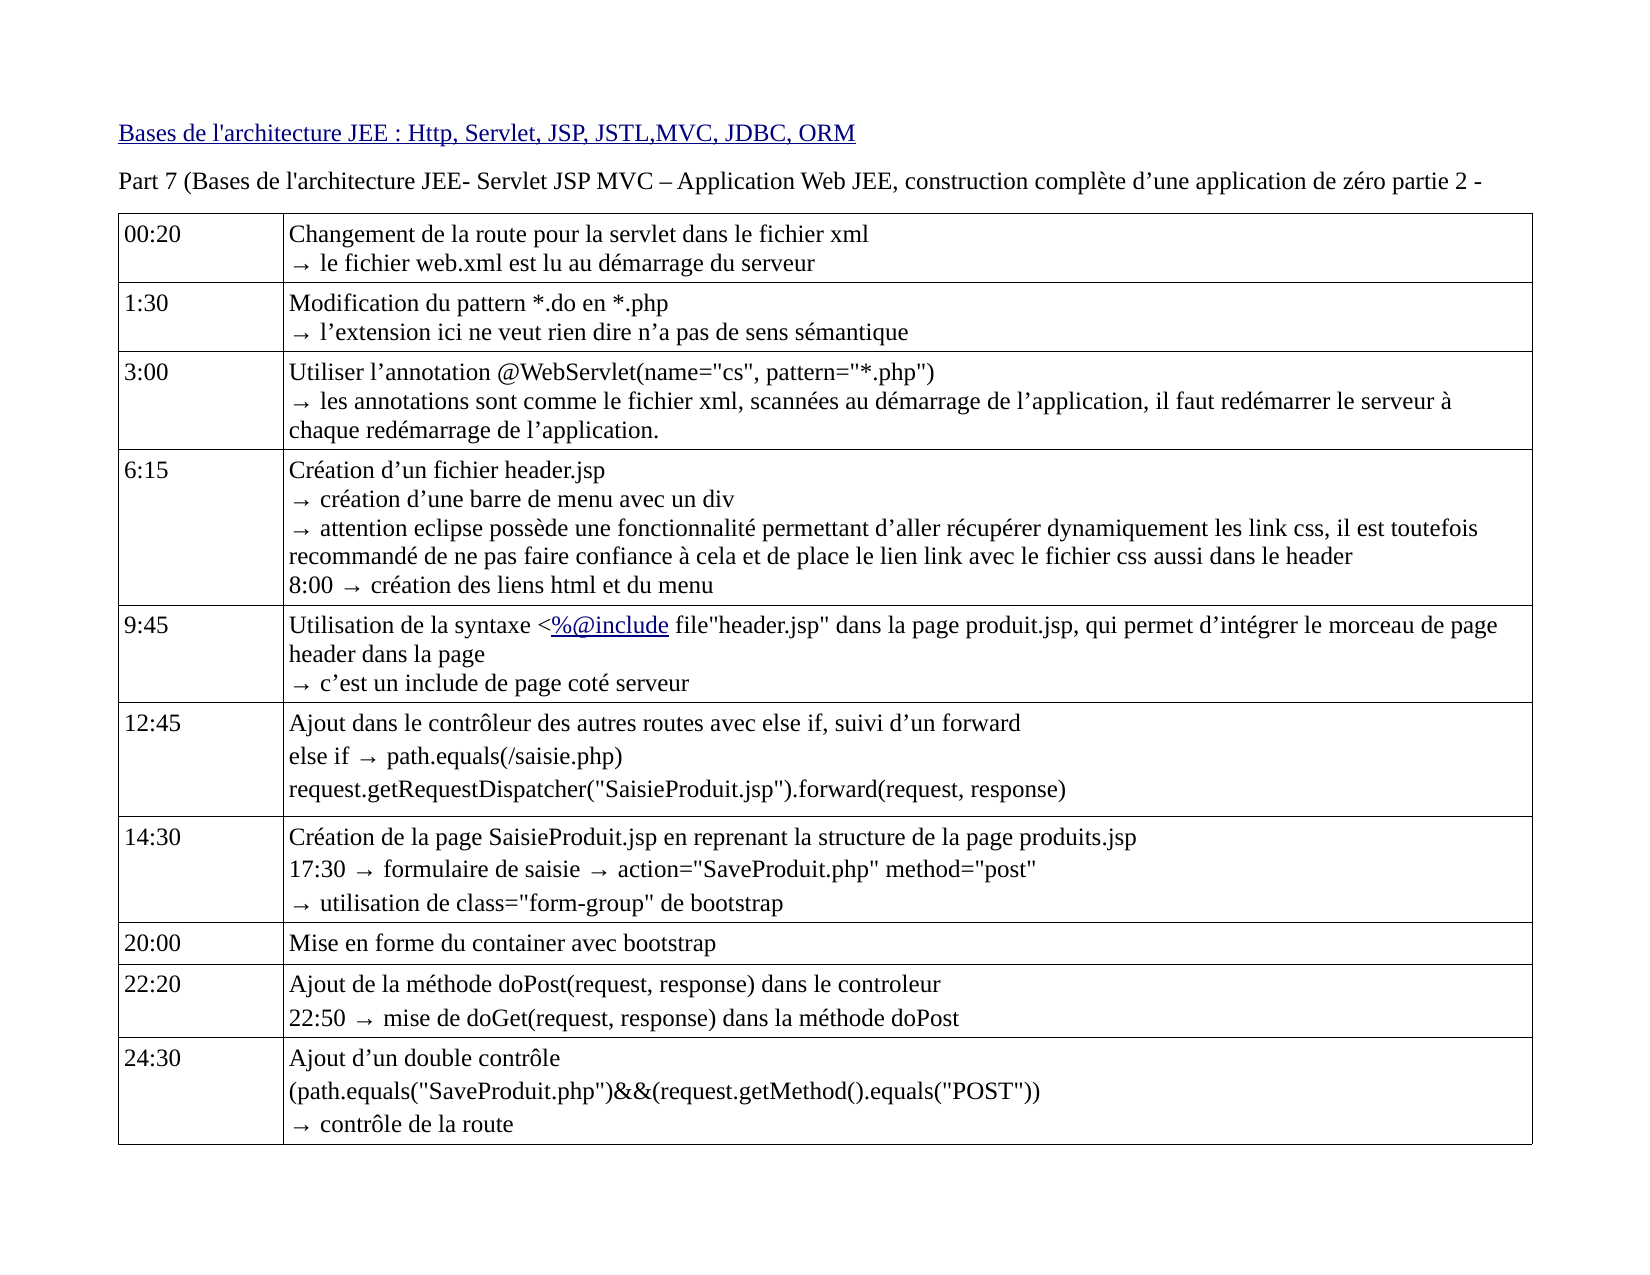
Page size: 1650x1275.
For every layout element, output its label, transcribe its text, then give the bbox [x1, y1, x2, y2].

table_cell Ajout dans le contrôleur des autres routes avec else if, suivi d’un forward else if → path.equals(/saisie.php) request.getRequestDispatcher("SaisieProduit.jsp").forward(request, response) [284, 703, 1532, 816]
table_header 00:20 [119, 214, 283, 282]
table_cell Utilisation de la syntaxe <%@include file"header.jsp" dans la page produit.jsp, qui permet d’intégrer le morceau de page header dans la page → c’est un include de page coté serveur [284, 606, 1532, 702]
table_header Changement de la route pour la servlet dans le fichier xml → le fichier web.xml est lu au démarrage du serveur [284, 214, 1532, 282]
text Bases de l'architecture JEE : Http, Servlet, JSP, JSTL,MVC, JDBC, ORM [118, 118, 1532, 147]
table_cell 14:30 [119, 817, 283, 922]
table_cell 9:45 [119, 606, 283, 702]
table_cell Mise en forme du container avec bootstrap [284, 923, 1532, 964]
table_cell 24:30 [119, 1038, 283, 1143]
table_cell 22:20 [119, 965, 283, 1037]
table_cell Ajout de la méthode doPost(request, response) dans le controleur 22:50 → mise de doGet(request, response) dans la méthode doPost [284, 965, 1532, 1037]
table_cell 6:15 [119, 450, 283, 604]
table_cell Modification du pattern *.do en *.php → l’extension ici ne veut rien dire n’a pas de sens sémantique [284, 283, 1532, 351]
table_cell 20:00 [119, 923, 283, 964]
text Part 7 (Bases de l'architecture JEE- Servlet JSP MVC – Application Web JEE, construction complète d’une application de zéro partie 2 - [118, 166, 1532, 194]
table_cell 3:00 [119, 352, 283, 449]
table_cell Ajout d’un double contrôle (path.equals("SaveProduit.php")&&(request.getMethod().equals("POST")) → contrôle de la route [284, 1038, 1532, 1143]
table_cell 1:30 [119, 283, 283, 351]
table_cell Création de la page SaisieProduit.jsp en reprenant la structure de la page produits.jsp 17:30 → formulaire de saisie → action="SaveProduit.php" method="post" → utilisation de class="form-group" de bootstrap [284, 817, 1532, 922]
table_cell 12:45 [119, 703, 283, 816]
table_cell Création d’un fichier header.jsp → création d’une barre de menu avec un div → attention eclipse possède une fonctionnalité permettant d’aller récupérer dynamiquement les link css, il est toutefois recommandé de ne pas faire confiance à cela et de place le lien link avec le fichier css aussi dans le header 8:00 → création des liens html et du menu [284, 450, 1532, 604]
table_cell Utiliser l’annotation @WebServlet(name="cs", pattern="*.php") → les annotations sont comme le fichier xml, scannées au démarrage de l’application, il faut redémarrer le serveur à chaque redémarrage de l’application. [284, 352, 1532, 449]
